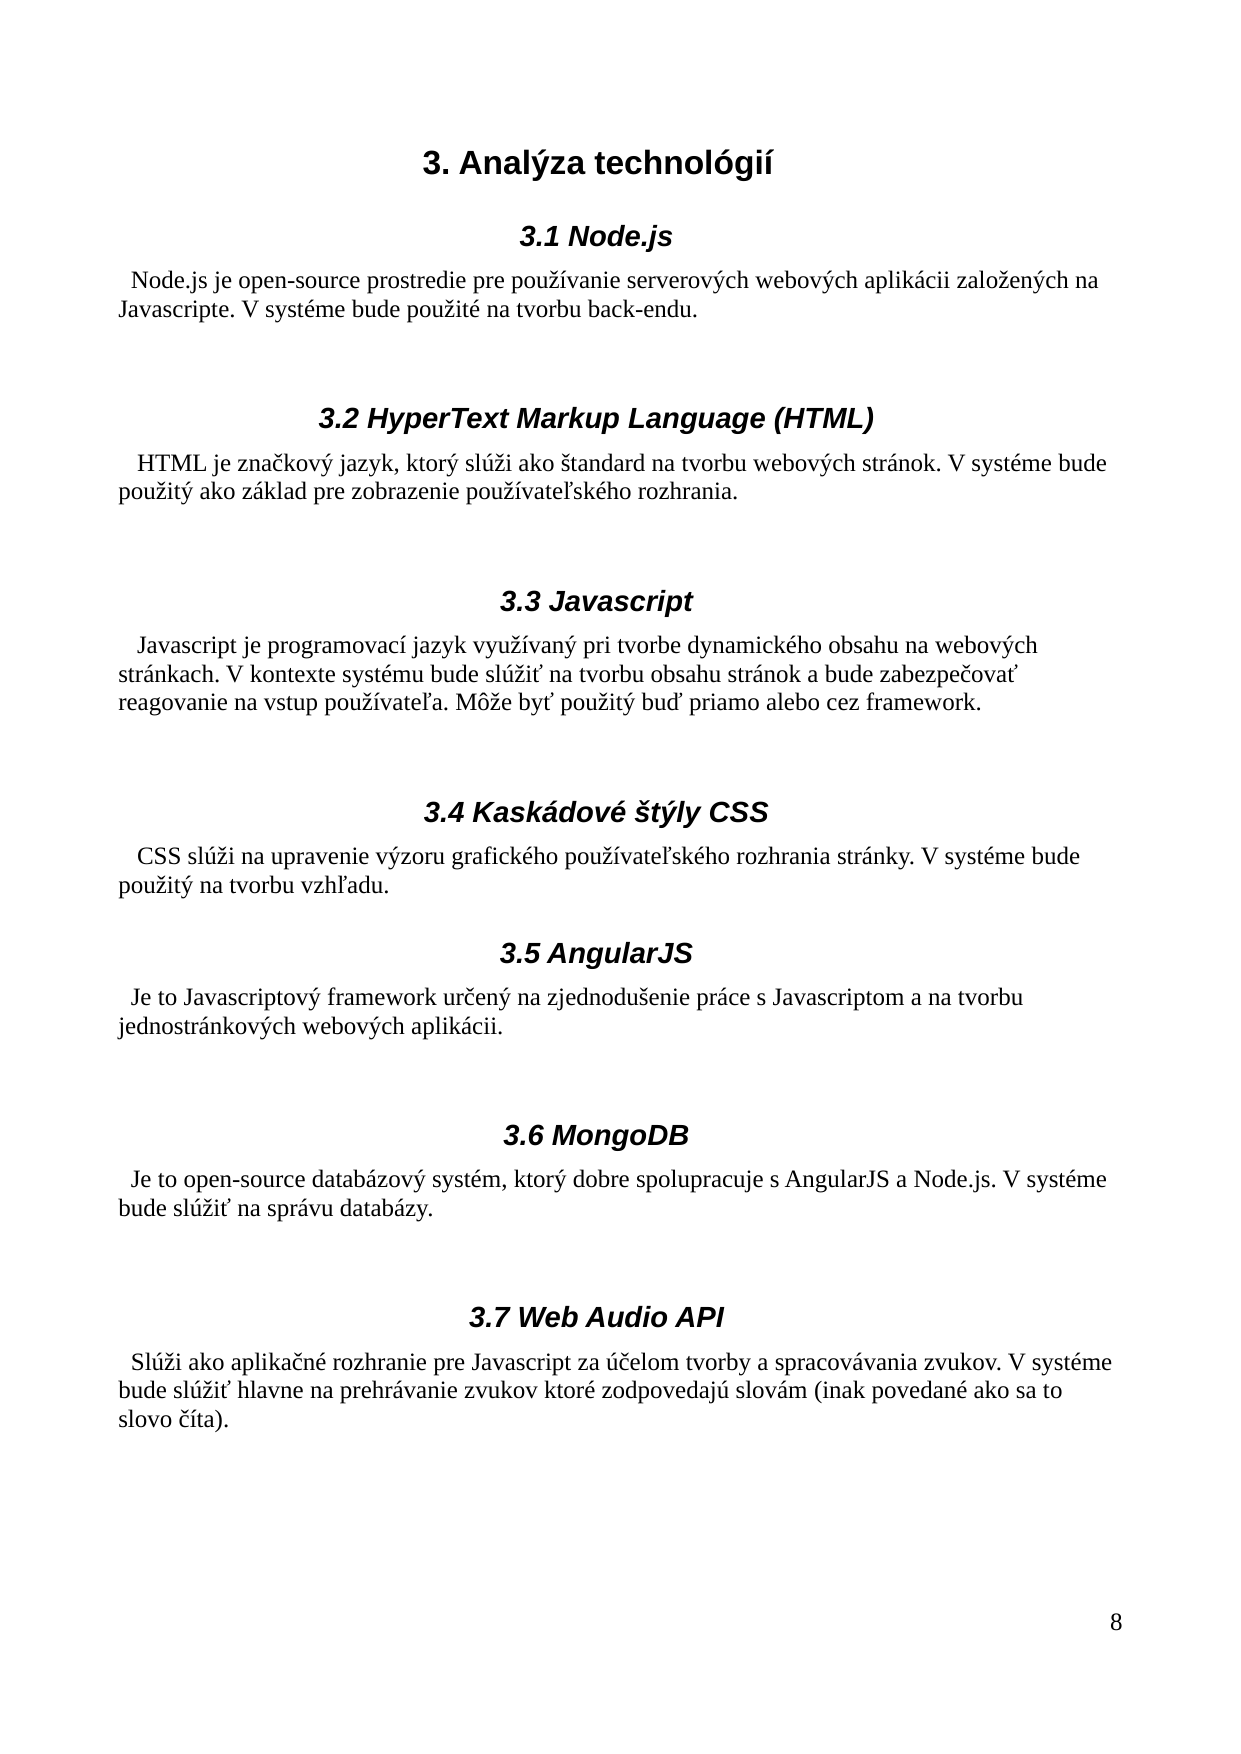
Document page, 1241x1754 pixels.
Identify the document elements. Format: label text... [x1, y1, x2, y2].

subtitle 3. Analýza technológií [73, 143, 1122, 182]
subtitle 3.2 HyperText Markup Language (HTML) [73, 402, 1122, 435]
text Je to open-source databázový systém, ktorý dobre spolupracuje s AngularJS a Node.js. V systéme bude slúžiť na správu databázy. [118, 1164, 1122, 1222]
text Je to Javascriptový framework určený na zjednodušenie práce s Javascriptom a na tvorbu jednostránkových webových aplikácii. [118, 982, 1122, 1039]
subtitle 3.1 Node.js [73, 219, 1122, 253]
text Slúži ako aplikačné rozhranie pre Javascript za účelom tvorby a spracovávania zvukov. V systéme bude slúžiť hlavne na prehrávanie zvukov ktoré zodpovedajú slovám (inak povedané ako sa to slovo číta). [118, 1347, 1122, 1433]
text Javascript je programovací jazyk využívaný pri tvorbe dynamického obsahu na webových stránkach. V kontexte systému bude slúžiť na tvorbu obsahu stránok a bude zabezpečovať reagovanie na vstup používateľa. Môže byť použitý buď priamo alebo cez framework. [118, 630, 1122, 716]
subtitle 3.6 MongoDB [73, 1118, 1122, 1152]
subtitle 3.7 Web Audio API [73, 1301, 1122, 1334]
text HTML je značkový jazyk, ktorý slúži ako štandard na tvorbu webových stránok. V systéme bude použitý ako základ pre zobrazenie používateľského rozhrania. [118, 448, 1122, 505]
subtitle 3.5 AngularJS [73, 936, 1122, 969]
subtitle 3.4 Kaskádové štýly CSS [73, 795, 1122, 828]
subtitle 3.3 Javascript [73, 584, 1122, 617]
text CSS slúži na upravenie výzoru grafického používateľského rozhrania stránky. V systéme bude použitý na tvorbu vzhľadu. [118, 841, 1122, 898]
text Node.js je open-source prostredie pre používanie serverových webových aplikácii založených na Javascripte. V systéme bude použité na tvorbu back-endu. [118, 265, 1122, 323]
